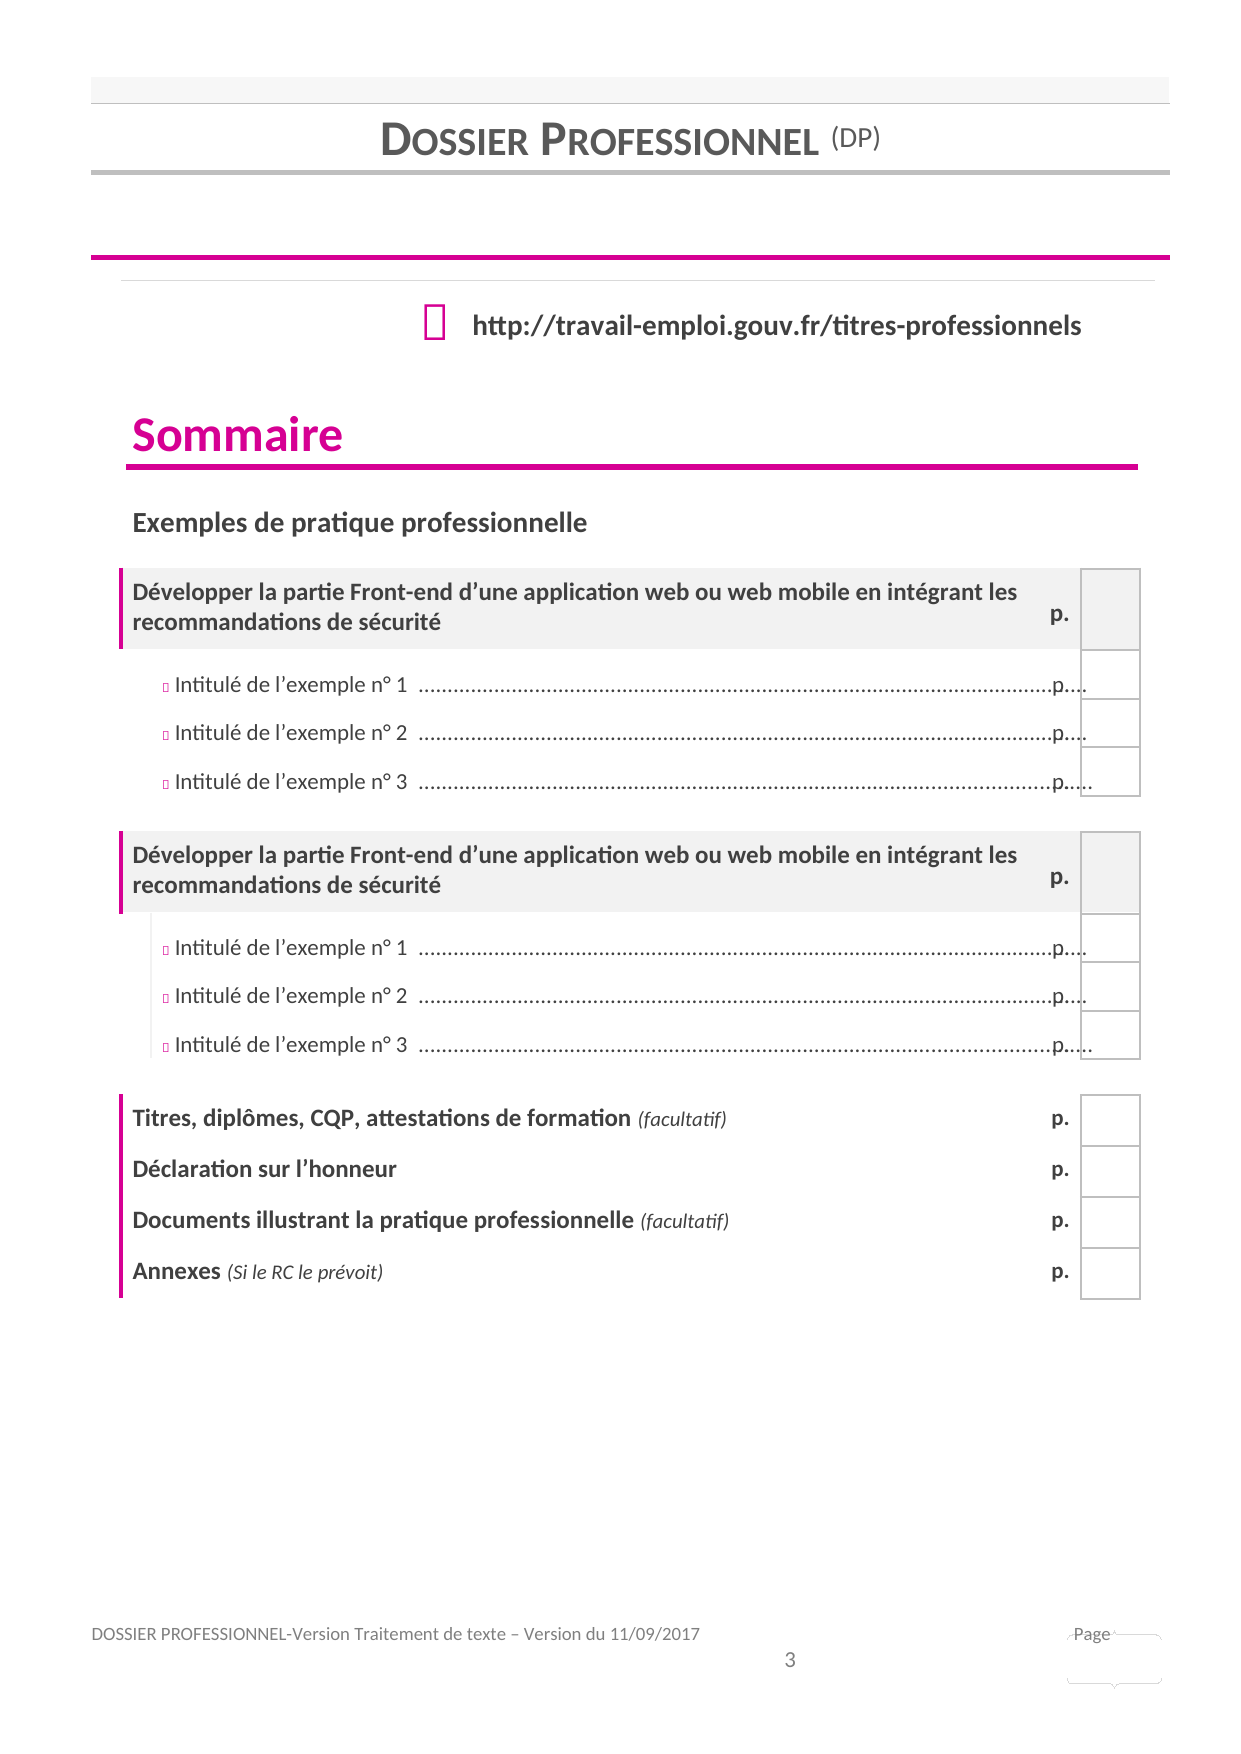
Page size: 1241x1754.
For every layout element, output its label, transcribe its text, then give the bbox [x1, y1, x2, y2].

table_cell  Intitulé de l’exemple n° 1 p. [151, 649, 1037, 698]
table_cell [121, 914, 150, 961]
table_cell Développer la partie Front-end d’une application web ou web mobile en intégrant les recommandations de sécurité [123, 568, 1037, 649]
table_cell Déclaration sur l’honneur [123, 1145, 1037, 1196]
table_cell p. [1037, 1145, 1080, 1196]
table_cell  Intitulé de l’exemple n° 2 p. [152, 961, 1037, 1009]
table_cell [1082, 833, 1139, 912]
table_cell [1081, 1060, 1140, 1094]
table_cell [1082, 963, 1139, 1009]
table_header Sommaire [121, 397, 1140, 464]
table_cell p. [1037, 1247, 1080, 1298]
table_cell p. [1037, 913, 1080, 961]
table_cell [1082, 1198, 1139, 1247]
table_cell p. [1037, 746, 1080, 795]
table_cell [1082, 651, 1139, 698]
table_cell [121, 795, 151, 831]
table_cell [121, 961, 150, 1009]
table_cell  Intitulé de l’exemple n° 3 p [151, 746, 1037, 795]
table_cell Annexes (Si le RC le prévoit) [123, 1247, 1037, 1298]
table_cell  [121, 281, 461, 355]
table_cell [1082, 1012, 1139, 1058]
table_cell Documents illustrant la pratique professionnelle (facultatif) [123, 1196, 1037, 1247]
table_cell [121, 746, 151, 795]
table_cell [1082, 1096, 1139, 1145]
table_cell [1082, 915, 1139, 961]
table_cell [151, 795, 1037, 831]
table_cell [121, 1058, 151, 1094]
table_cell [121, 698, 151, 746]
table_cell  Intitulé de l’exemple n° 3 p [152, 1010, 1037, 1058]
table_cell [121, 649, 151, 698]
table_cell p. [1037, 1094, 1080, 1145]
table_cell [121, 1010, 150, 1058]
table_cell [151, 1058, 1037, 1094]
table_cell p. [1037, 698, 1080, 746]
table_cell Développer la partie Front-end d’une application web ou web mobile en intégrant les recommandations de sécurité [123, 831, 1037, 912]
table_cell p. [1037, 1010, 1080, 1058]
table_cell p. [1037, 568, 1080, 649]
table_cell Exemples de pratique professionnelle [121, 464, 1081, 568]
table_cell p. [1037, 831, 1080, 912]
table_cell [1081, 797, 1140, 831]
table_cell p. [1037, 961, 1080, 1009]
table_cell  Intitulé de l’exemple n° 1 p. [152, 913, 1037, 961]
table_cell [1037, 1058, 1081, 1094]
table_cell [1082, 1147, 1139, 1196]
table_cell [1082, 1249, 1139, 1298]
table_cell  Intitulé de l’exemple n° 2 p. [151, 698, 1037, 746]
table_cell http://travail-emploi.gouv.fr/titres-professionnels [461, 281, 1155, 355]
table_cell [1081, 464, 1140, 568]
table_cell [1082, 570, 1139, 649]
table_cell Titres, diplômes, CQP, attestations de formation (facultatif) [123, 1094, 1037, 1145]
table_cell p. [1037, 649, 1080, 698]
table_cell p. [1037, 1196, 1080, 1247]
table_cell [1037, 795, 1081, 831]
table_cell [1082, 700, 1139, 746]
table_cell [1082, 748, 1139, 795]
